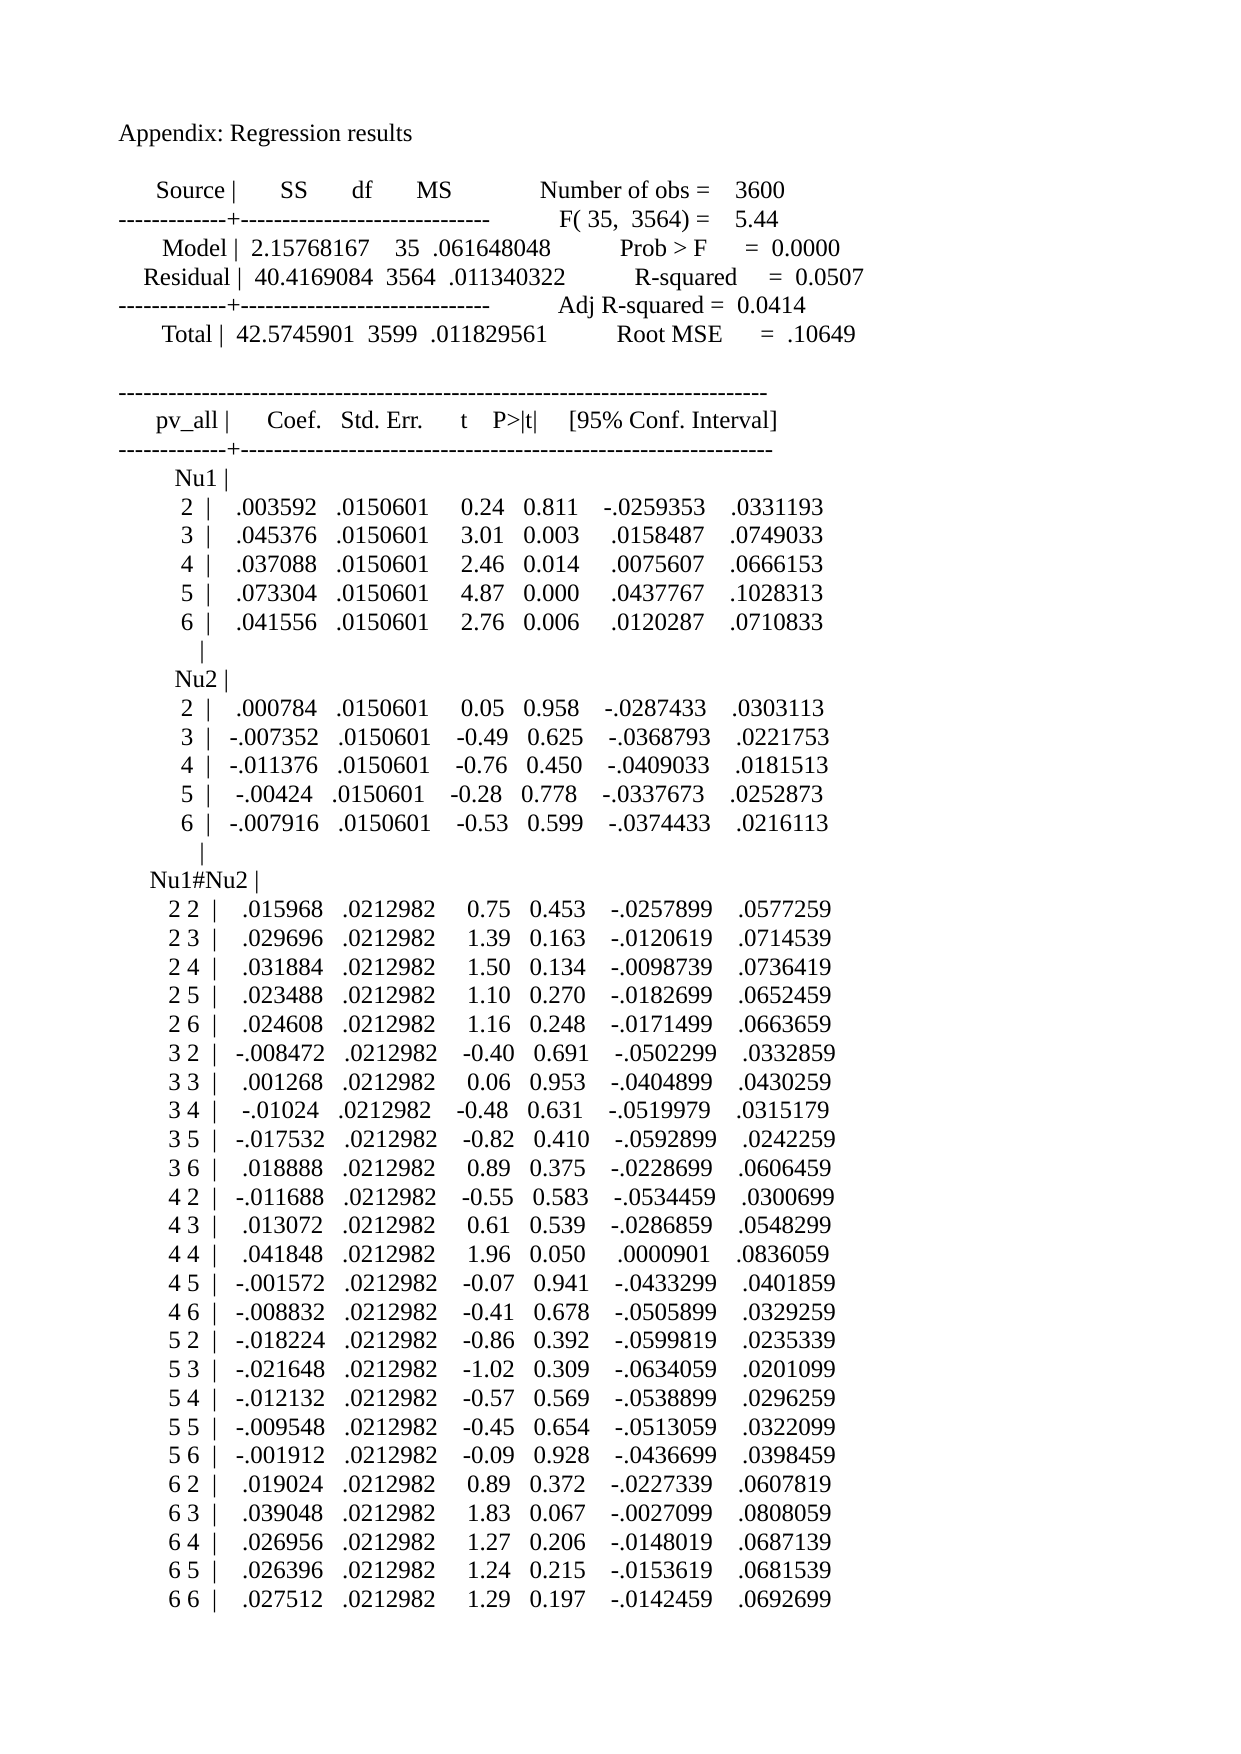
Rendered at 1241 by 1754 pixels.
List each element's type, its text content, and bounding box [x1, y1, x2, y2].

text ------------------------------------------------------------------------------ [118, 377, 1122, 406]
text 2 6 | .024608 .0212982 1.16 0.248 -.0171499 .0663659 [118, 1009, 1122, 1038]
text 5 3 | -.021648 .0212982 -1.02 0.309 -.0634059 .0201099 [118, 1354, 1122, 1383]
text -------------+------------------------------ F( 35, 3564) = 5.44 [118, 204, 1122, 233]
text 2 3 | .029696 .0212982 1.39 0.163 -.0120619 .0714539 [118, 923, 1122, 952]
text 4 5 | -.001572 .0212982 -0.07 0.941 -.0433299 .0401859 [118, 1268, 1122, 1297]
text | [118, 837, 1122, 866]
text 6 4 | .026956 .0212982 1.27 0.206 -.0148019 .0687139 [118, 1527, 1122, 1556]
text Residual | 40.4169084 3564 .011340322 R-squared = 0.0507 [118, 262, 1122, 291]
text 6 | .041556 .0150601 2.76 0.006 .0120287 .0710833 [118, 607, 1122, 636]
text 5 2 | -.018224 .0212982 -0.86 0.392 -.0599819 .0235339 [118, 1326, 1122, 1354]
text 3 | -.007352 .0150601 -0.49 0.625 -.0368793 .0221753 [118, 722, 1122, 751]
text 3 4 | -.01024 .0212982 -0.48 0.631 -.0519979 .0315179 [118, 1096, 1122, 1124]
text 5 | -.00424 .0150601 -0.28 0.778 -.0337673 .0252873 [118, 779, 1122, 808]
text 2 | .000784 .0150601 0.05 0.958 -.0287433 .0303113 [118, 693, 1122, 722]
text 2 4 | .031884 .0212982 1.50 0.134 -.0098739 .0736419 [118, 952, 1122, 981]
text 4 6 | -.008832 .0212982 -0.41 0.678 -.0505899 .0329259 [118, 1297, 1122, 1326]
text Total | 42.5745901 3599 .011829561 Root MSE = .10649 [118, 319, 1122, 348]
text 3 6 | .018888 .0212982 0.89 0.375 -.0228699 .0606459 [118, 1153, 1122, 1182]
text Appendix: Regression results [118, 118, 1122, 147]
text 2 2 | .015968 .0212982 0.75 0.453 -.0257899 .0577259 [118, 894, 1122, 923]
text 3 3 | .001268 .0212982 0.06 0.953 -.0404899 .0430259 [118, 1067, 1122, 1096]
text 2 5 | .023488 .0212982 1.10 0.270 -.0182699 .0652459 [118, 981, 1122, 1009]
text 4 | .037088 .0150601 2.46 0.014 .0075607 .0666153 [118, 549, 1122, 578]
text 4 | -.011376 .0150601 -0.76 0.450 -.0409033 .0181513 [118, 751, 1122, 779]
text -------------+------------------------------ Adj R-squared = 0.0414 [118, 291, 1122, 319]
text 3 5 | -.017532 .0212982 -0.82 0.410 -.0592899 .0242259 [118, 1124, 1122, 1153]
text 5 5 | -.009548 .0212982 -0.45 0.654 -.0513059 .0322099 [118, 1412, 1122, 1441]
text Nu1 | [118, 463, 1122, 492]
text Model | 2.15768167 35 .061648048 Prob > F = 0.0000 [118, 233, 1122, 262]
text 4 4 | .041848 .0212982 1.96 0.050 .0000901 .0836059 [118, 1239, 1122, 1268]
text 4 2 | -.011688 .0212982 -0.55 0.583 -.0534459 .0300699 [118, 1182, 1122, 1211]
text 6 6 | .027512 .0212982 1.29 0.197 -.0142459 .0692699 [118, 1584, 1122, 1613]
text 3 | .045376 .0150601 3.01 0.003 .0158487 .0749033 [118, 521, 1122, 549]
text Nu1#Nu2 | [118, 866, 1122, 894]
text 5 6 | -.001912 .0212982 -0.09 0.928 -.0436699 .0398459 [118, 1441, 1122, 1469]
text | [118, 636, 1122, 664]
text 2 | .003592 .0150601 0.24 0.811 -.0259353 .0331193 [118, 492, 1122, 521]
text 5 4 | -.012132 .0212982 -0.57 0.569 -.0538899 .0296259 [118, 1383, 1122, 1412]
text 3 2 | -.008472 .0212982 -0.40 0.691 -.0502299 .0332859 [118, 1038, 1122, 1067]
text 6 2 | .019024 .0212982 0.89 0.372 -.0227339 .0607819 [118, 1469, 1122, 1498]
text Source | SS df MS Number of obs = 3600 [118, 176, 1122, 204]
text 6 5 | .026396 .0212982 1.24 0.215 -.0153619 .0681539 [118, 1556, 1122, 1584]
text 6 | -.007916 .0150601 -0.53 0.599 -.0374433 .0216113 [118, 808, 1122, 837]
text 4 3 | .013072 .0212982 0.61 0.539 -.0286859 .0548299 [118, 1211, 1122, 1239]
text Nu2 | [118, 664, 1122, 693]
text 5 | .073304 .0150601 4.87 0.000 .0437767 .1028313 [118, 578, 1122, 607]
text 6 3 | .039048 .0212982 1.83 0.067 -.0027099 .0808059 [118, 1498, 1122, 1527]
text pv_all | Coef. Std. Err. t P>|t| [95% Conf. Interval] [118, 406, 1122, 434]
text -------------+---------------------------------------------------------------- [118, 434, 1122, 463]
